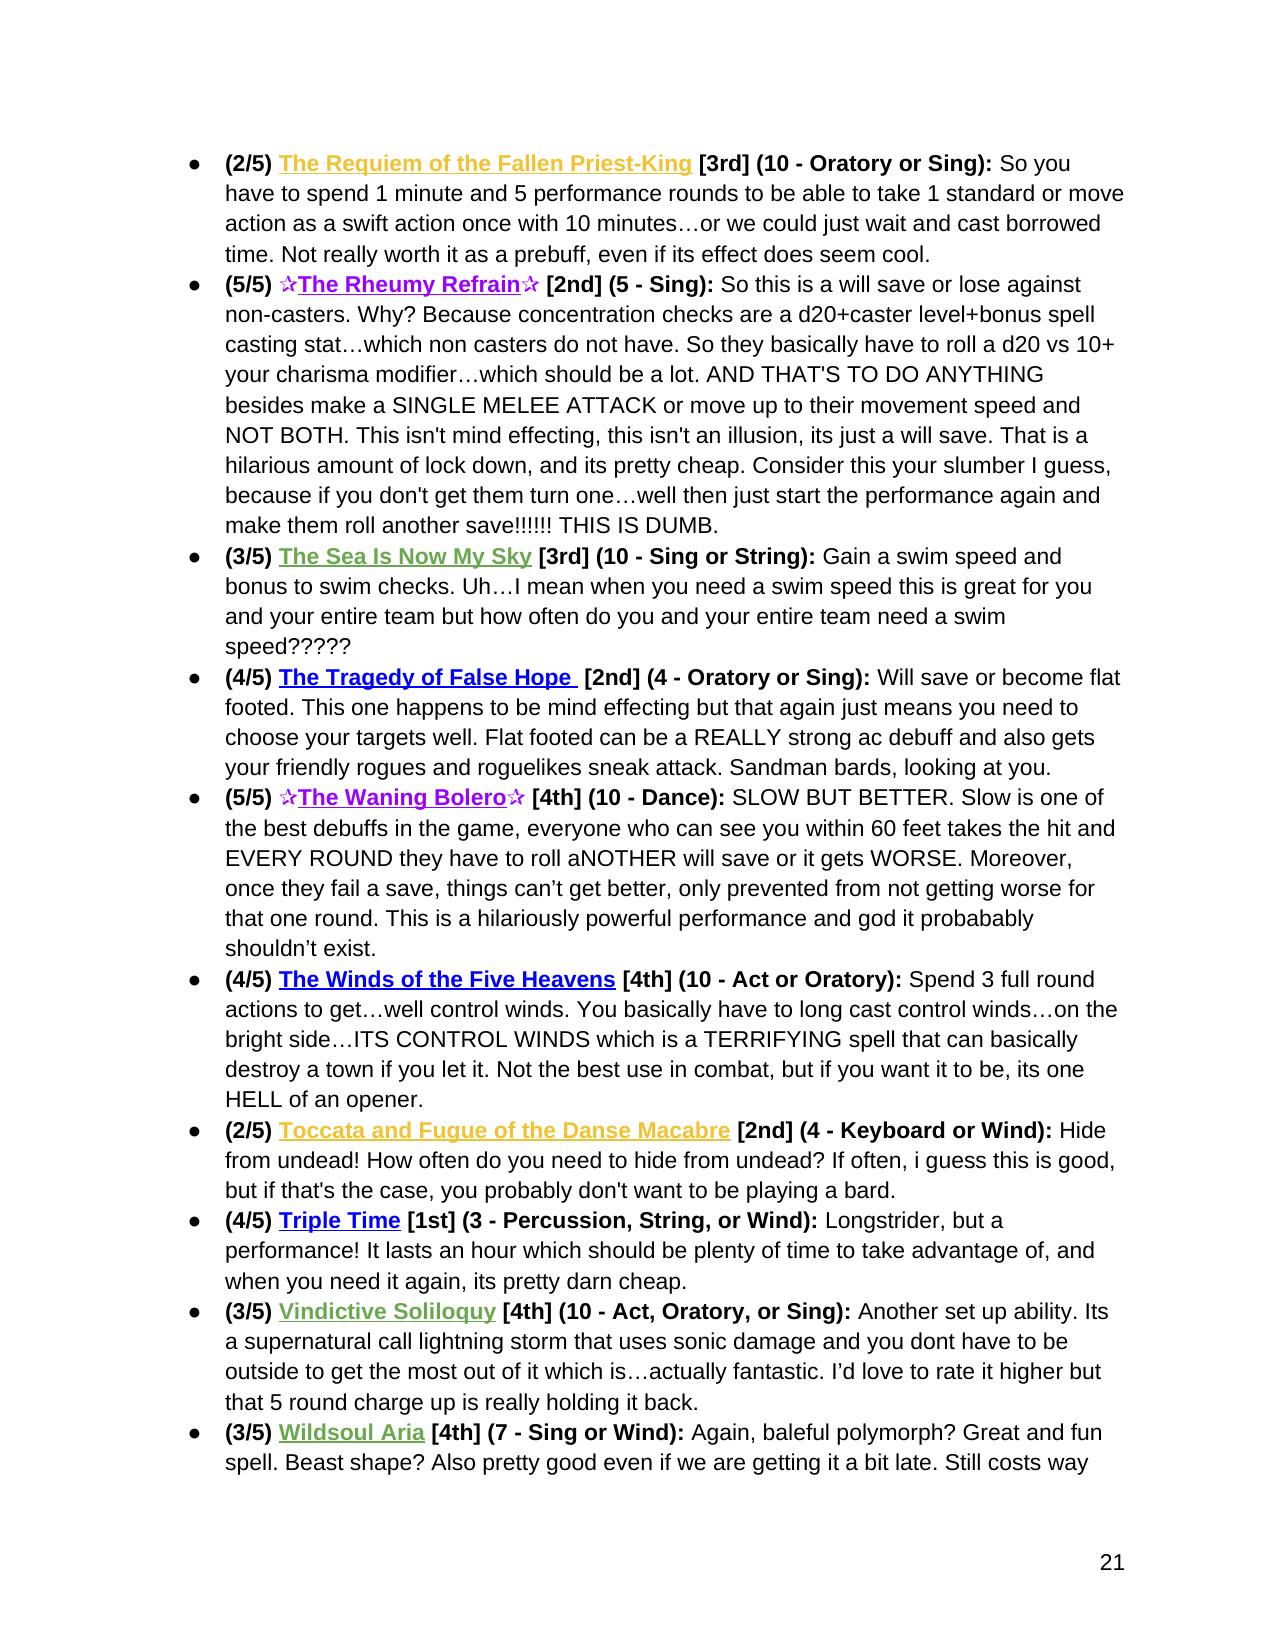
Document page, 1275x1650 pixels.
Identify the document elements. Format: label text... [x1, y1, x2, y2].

list (4/5) The Tragedy of False Hope [2nd] (4 - Oratory or Sing): Will save or become flat footed. This one happens to be mind effecting but that again just means you need to choose your targets well. Flat footed can be a REALLY strong ac debuff and also gets your friendly rogues and roguelikes sneak attack. Sandman bards, looking at you. [187, 663, 1125, 781]
list (3/5) Vindictive Soliloquy [4th] (10 - Act, Oratory, or Sing): Another set up ability. Its a supernatural call lightning storm that uses sonic damage and you dont have to be outside to get the most out of it which is…actually fantastic. I’d love to rate it higher but that 5 round charge up is really holding it back. [187, 1298, 1125, 1415]
list (4/5) The Winds of the Five Heavens [4th] (10 - Act or Oratory): Spend 3 full round actions to get…well control winds. You basically have to long cast control winds…on the bright side…ITS CONTROL WINDS which is a TERRIFYING spell that can basically destroy a town if you let it. Not the best use in combat, but if you want it to be, its one HELL of an opener. [187, 966, 1125, 1113]
list (3/5) The Sea Is Now My Sky [3rd] (10 - Sing or String): Gain a swim speed and bonus to swim checks. Uh…I mean when you need a swim speed this is great for you and your entire team but how often do you and your entire team need a swim speed????? [187, 543, 1125, 660]
list (2/5) Toccata and Fugue of the Danse Macabre [2nd] (4 - Keyboard or Wind): Hide from undead! How often do you need to hide from undead? If often, i guess this is good, but if that's the case, you probably don't want to be playing a bard. [187, 1117, 1125, 1203]
list (5/5) ✰The Waning Bolero✰ [4th] (10 - Dance): SLOW BUT BETTER. Slow is one of the best debuffs in the game, everyone who can see you within 60 feet takes the hit and EVERY ROUND they have to roll aNOTHER will save or it gets WORSE. Moreover, once they fail a save, things can’t get better, only prevented from not getting worse for that one round. This is a hilariously powerful performance and god it probabably shouldn’t exist. [187, 784, 1125, 962]
list (2/5) The Requiem of the Fallen Priest-King [3rd] (10 - Oratory or Sing): So you have to spend 1 minute and 5 performance rounds to be able to take 1 standard or move action as a swift action once with 10 minutes…or we could just wait and cast borrowed time. Not really worth it as a prebuff, even if its effect does seem cool. [187, 150, 1125, 267]
list (3/5) Wildsoul Aria [4th] (7 - Sing or Wind): Again, baleful polymorph? Great and fun spell. Beast shape? Also pretty good even if we are getting it a bit late. Still costs way [187, 1419, 1125, 1475]
list (4/5) Triple Time [1st] (3 - Percussion, String, or Wind): Longstrider, but a performance! It lasts an hour which should be plenty of time to take advantage of, and when you need it again, its pretty darn cheap. [187, 1207, 1125, 1294]
list (5/5) ✰The Rheumy Refrain✰ [2nd] (5 - Sing): So this is a will save or lose against non-casters. Why? Because concentration checks are a d20+caster level+bonus spell casting stat…which non casters do not have. So they basically have to roll a d20 vs 10+ your charisma modifier…which should be a lot. AND THAT'S TO DO ANYTHING besides make a SINGLE MELEE ATTACK or move up to their movement speed and NOT BOTH. This isn't mind effecting, this isn't an illusion, its just a will save. That is a hilarious amount of lock down, and its pretty cheap. Consider this your slumber I guess, because if you don't get them turn one…well then just start the performance again and make them roll another save!!!!!! THIS IS DUMB. [187, 271, 1125, 539]
